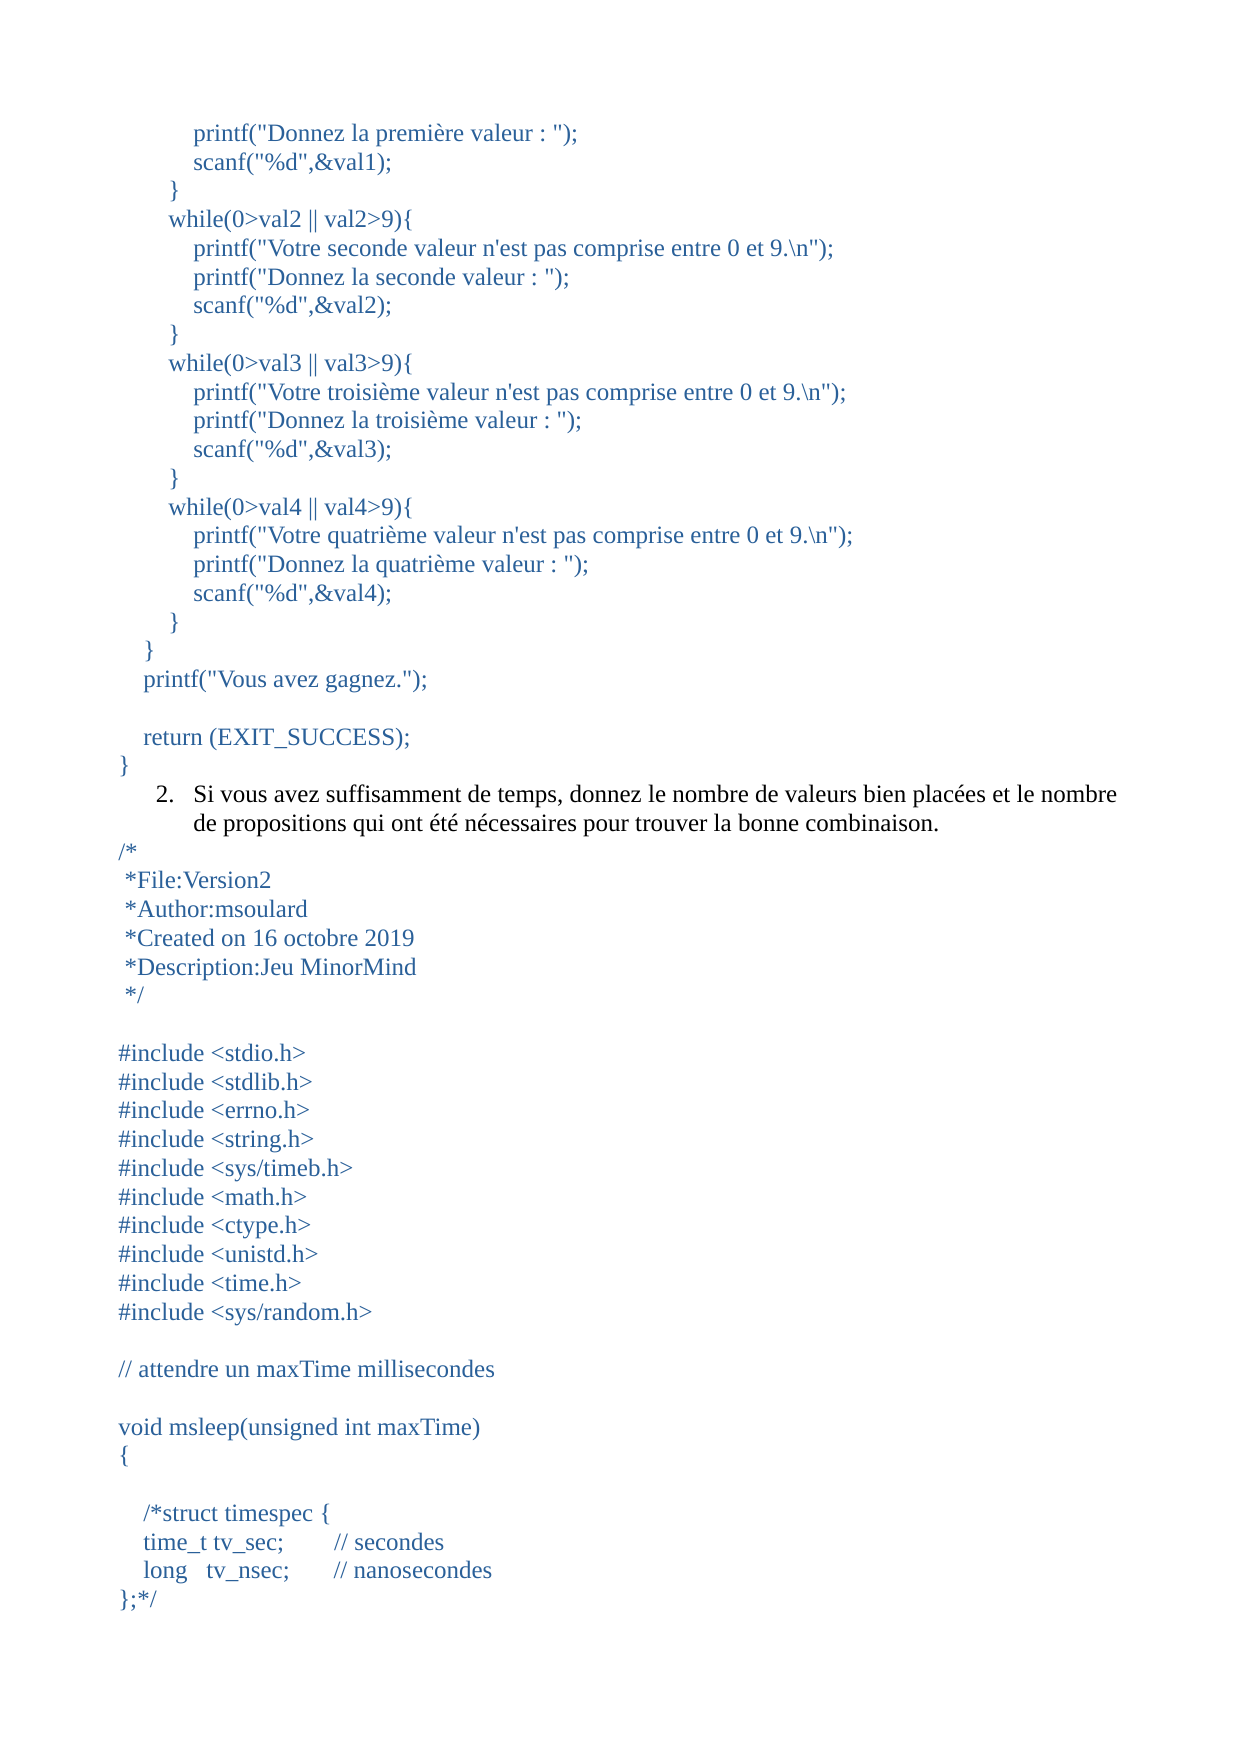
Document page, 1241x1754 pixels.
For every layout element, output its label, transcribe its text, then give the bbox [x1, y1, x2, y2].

text long tv_nsec; // nanosecondes [118, 1556, 1122, 1584]
text printf("Donnez la quatrième valeur : "); [118, 549, 1122, 578]
text *Author:msoulard [118, 894, 1122, 923]
text #include <sys/random.h> [118, 1297, 1122, 1326]
text scanf("%d",&val1); [118, 147, 1122, 176]
text printf("Votre quatrième valeur n'est pas comprise entre 0 et 9.\n"); [118, 521, 1122, 549]
text { [118, 1441, 1122, 1469]
text while(0>val3 || val3>9){ [118, 348, 1122, 377]
text printf("Donnez la seconde valeur : "); [118, 262, 1122, 291]
text */ [118, 981, 1122, 1009]
text return (EXIT_SUCCESS); [118, 722, 1122, 751]
text scanf("%d",&val2); [118, 291, 1122, 319]
text printf("Vous avez gagnez."); [118, 664, 1122, 693]
text } [118, 176, 1122, 204]
text while(0>val4 || val4>9){ [118, 492, 1122, 521]
text printf("Votre troisième valeur n'est pas comprise entre 0 et 9.\n"); [118, 377, 1122, 406]
text #include <time.h> [118, 1268, 1122, 1297]
text #include <string.h> [118, 1124, 1122, 1153]
text /* [118, 837, 1122, 866]
text scanf("%d",&val3); [118, 434, 1122, 463]
text #include <sys/timeb.h> [118, 1153, 1122, 1182]
text #include <stdio.h> [118, 1038, 1122, 1067]
list Si vous avez suffisamment de temps, donnez le nombre de valeurs bien placées et le nombre de propositions qui ont été nécessaires pour trouver la bonne combinaison. [156, 779, 1122, 837]
text printf("Votre seconde valeur n'est pas comprise entre 0 et 9.\n"); [118, 233, 1122, 262]
text printf("Donnez la première valeur : "); [118, 118, 1122, 147]
text };*/ [118, 1584, 1122, 1613]
text void msleep(unsigned int maxTime) [118, 1412, 1122, 1441]
text time_t tv_sec; // secondes [118, 1527, 1122, 1556]
text #include <math.h> [118, 1182, 1122, 1211]
text scanf("%d",&val4); [118, 578, 1122, 607]
text #include <ctype.h> [118, 1211, 1122, 1239]
text } [118, 751, 1122, 779]
text } [118, 463, 1122, 492]
text #include <stdlib.h> [118, 1067, 1122, 1096]
text *Description:Jeu MinorMind [118, 952, 1122, 981]
text #include <errno.h> [118, 1096, 1122, 1124]
text } [118, 607, 1122, 636]
text /*struct timespec { [118, 1498, 1122, 1527]
text *Created on 16 octobre 2019 [118, 923, 1122, 952]
text } [118, 319, 1122, 348]
text #include <unistd.h> [118, 1239, 1122, 1268]
text // attendre un maxTime millisecondes [118, 1354, 1122, 1383]
text *File:Version2 [118, 866, 1122, 894]
text printf("Donnez la troisième valeur : "); [118, 406, 1122, 434]
text while(0>val2 || val2>9){ [118, 204, 1122, 233]
text } [118, 636, 1122, 664]
